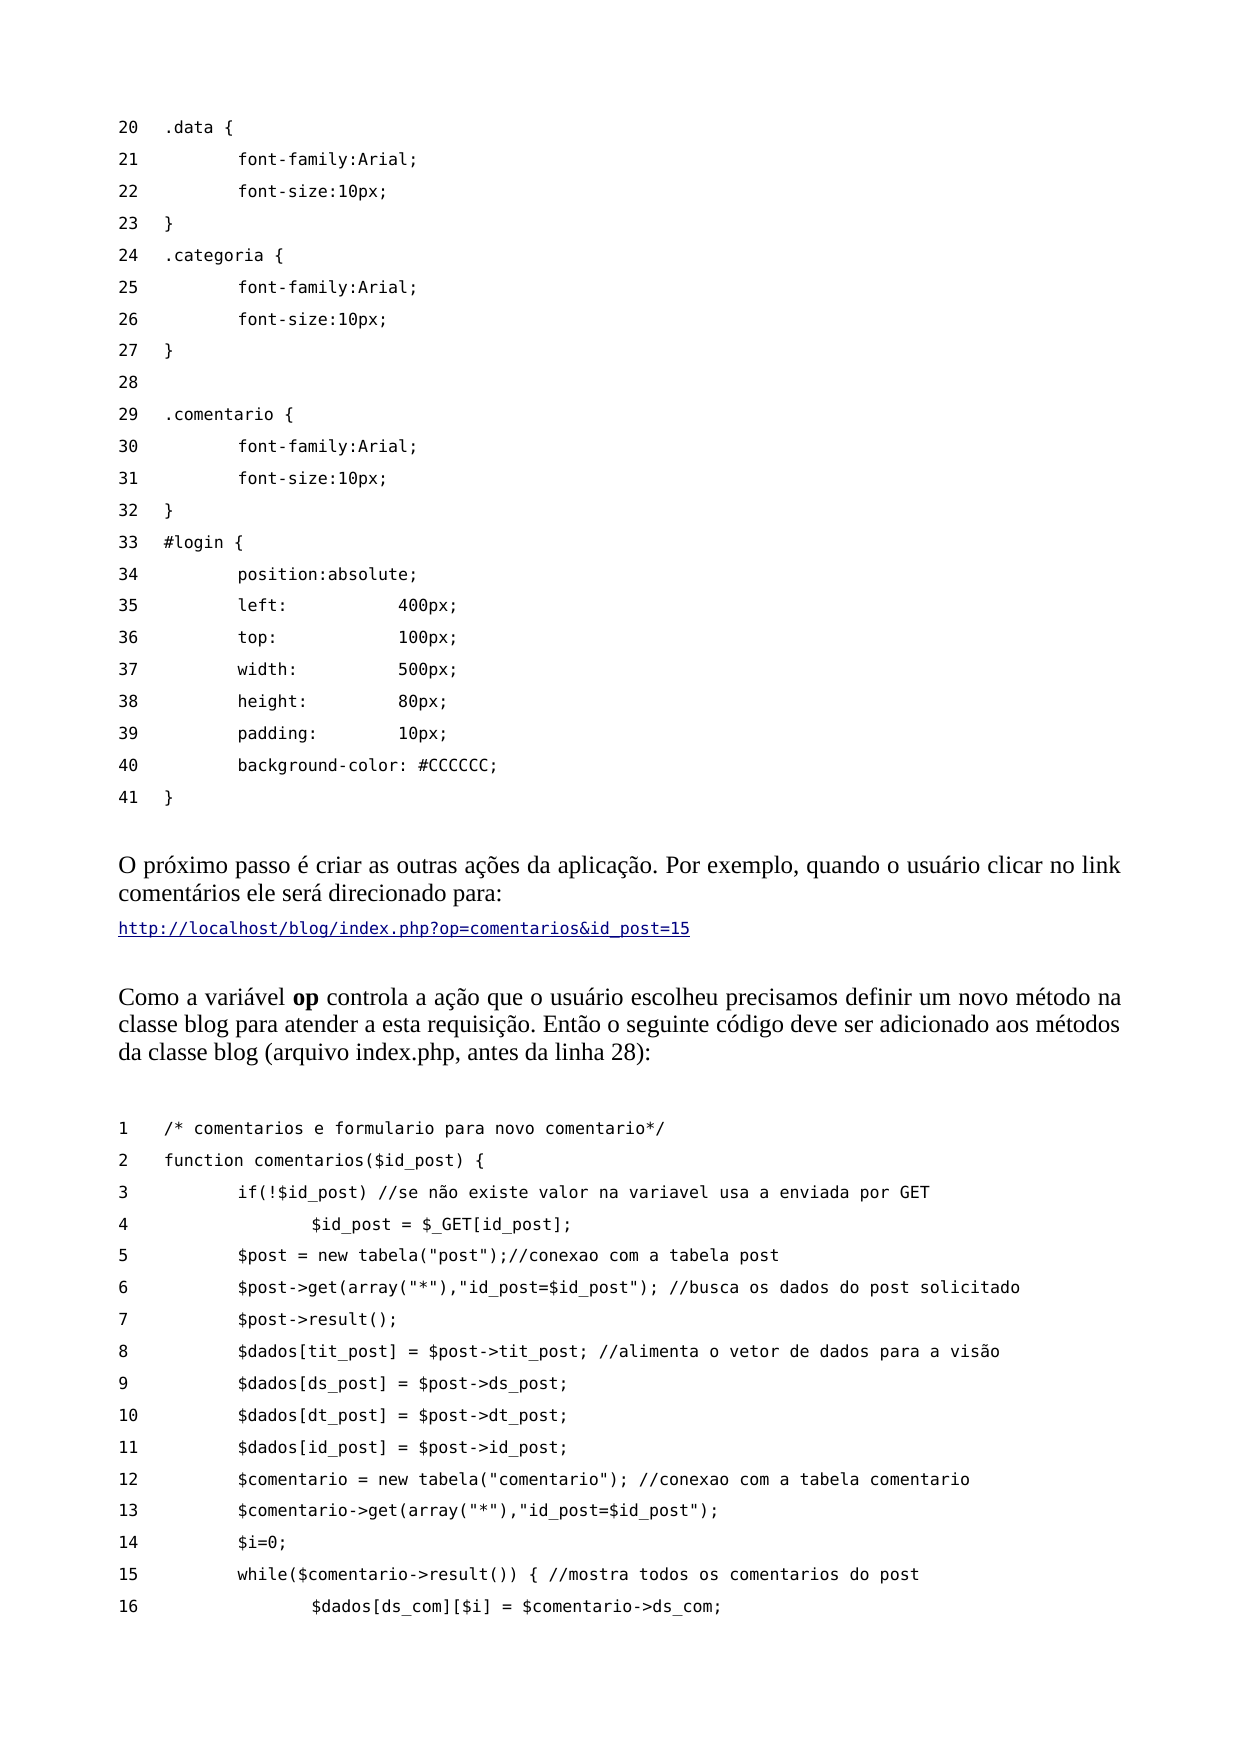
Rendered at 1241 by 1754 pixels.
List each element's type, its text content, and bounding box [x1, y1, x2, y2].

table_header /* comentarios e formulario para novo comentario*/ function comentarios($id_post) { if(!$id_post) //se não existe valor na variavel usa a enviada por GET $id_post = $_GET[id_post]; $post = new tabela("post");//conexao com a tabela post $post->get(array("*"),"id_post=$id_post"); //busca os dados do post solicitado $post->result(); $dados[tit_post] = $post->tit_post; //alimenta o vetor de dados para a visão $dados[ds_post] = $post->ds_post; $dados[dt_post] = $post->dt_post; $dados[id_post] = $post->id_post; $comentario = new tabela("comentario"); //conexao com a tabela comentario $comentario->get(array("*"),"id_post=$id_post"); $i=0; while($comentario->result()) { //mostra todos os comentarios do post $dados[ds_com][$i] = $comentario->ds_com; [164, 1119, 1122, 1629]
table_header 20 21 22 23 24 25 26 27 28 29 30 31 32 33 34 35 36 37 38 39 40 41 [118, 118, 163, 819]
text http://localhost/blog/index.php?op=comentarios&id_post=15 [118, 919, 1122, 938]
table_header 1 2 3 4 5 6 7 8 9 10 11 12 13 14 15 16 [118, 1119, 163, 1629]
text O próximo passo é criar as outras ações da aplicação. Por exemplo, quando o usuário clicar no link comentários ele será direcionado para: [118, 851, 1122, 907]
text Como a variável op controla a ação que o usuário escolheu precisamos definir um novo método na classe blog para atender a esta requisição. Então o seguinte código deve ser adicionado aos métodos da classe blog (arquivo index.php, antes da linha 28): [118, 983, 1122, 1066]
table_header .data { font-family:Arial; font-size:10px; } .categoria { font-family:Arial; font-size:10px; } .comentario { font-family:Arial; font-size:10px; } #login { position:absolute; left: 400px; top: 100px; width: 500px; height: 80px; padding: 10px; background-color: #CCCCCC; } [164, 118, 1122, 819]
